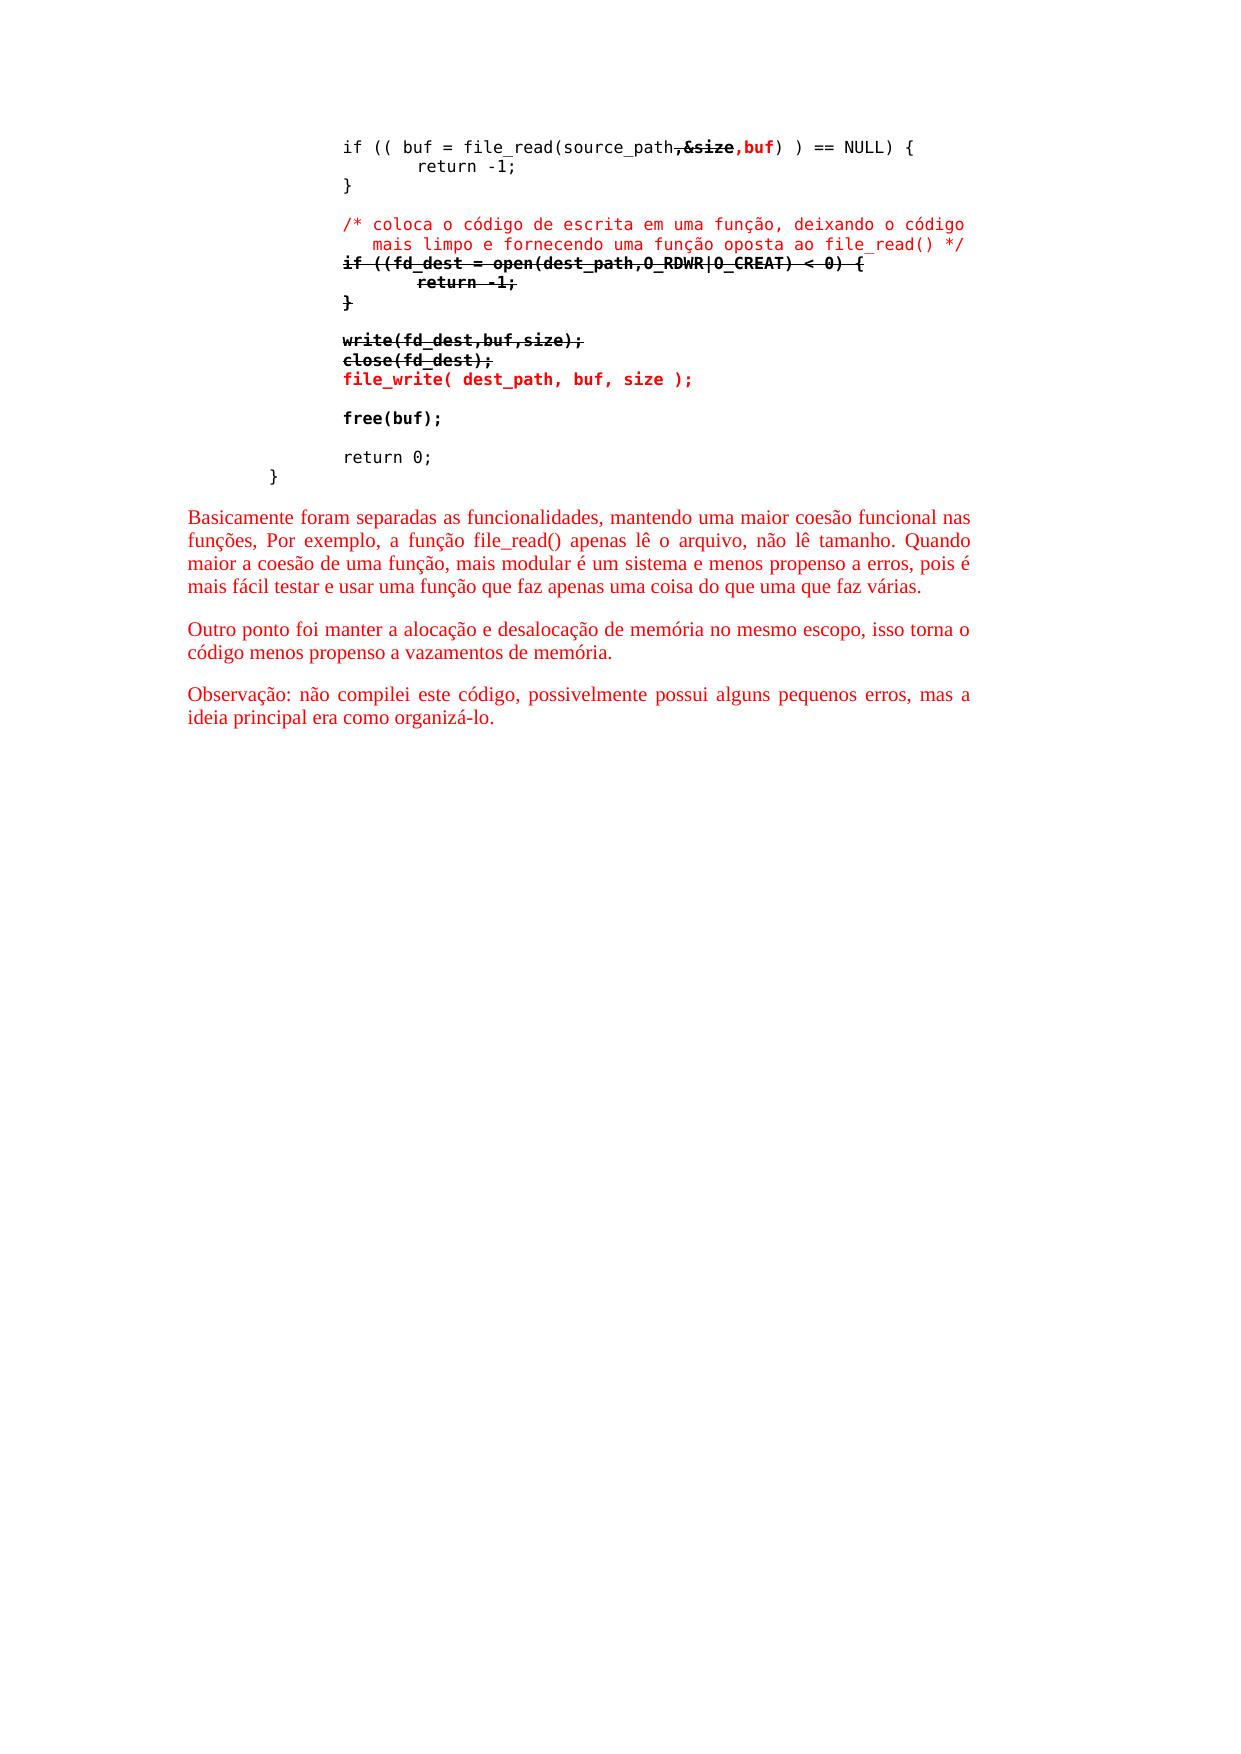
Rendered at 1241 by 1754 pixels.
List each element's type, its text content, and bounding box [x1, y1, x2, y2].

text write(fd_dest,buf,size); [269, 331, 972, 351]
text return 0; [269, 447, 972, 467]
text } [269, 467, 972, 486]
text if ((fd_dest = open(dest_path,O_RDWR|O_CREAT) < 0) { [269, 254, 972, 273]
text Basicamente foram separadas as funcionalidades, mantendo uma maior coesão funcional nas funções, Por exemplo, a função file_read() apenas lê o arquivo, não lê tamanho. Quando maior a coesão de uma função, mais modular é um sistema e menos propenso a erros, pois é mais fácil testar e usar uma função que faz apenas uma coisa do que uma que faz várias. [187, 506, 972, 598]
text } [269, 292, 972, 312]
text /* coloca o código de escrita em uma função, deixando o código [269, 215, 972, 234]
text } [269, 176, 972, 196]
text mais limpo e fornecendo uma função oposta ao file_read() */ [269, 234, 972, 254]
text free(buf); [269, 409, 972, 428]
text return -1; [269, 157, 972, 176]
text if (( buf = file_read(source_path,&size,buf) ) == NULL) { [269, 137, 972, 157]
text Outro ponto foi manter a alocação e desalocação de memória no mesmo escopo, isso torna o código menos propenso a vazamentos de memória. [187, 617, 972, 664]
text Observação: não compilei este código, possivelmente possui alguns pequenos erros, mas a ideia principal era como organizá-lo. [187, 683, 972, 729]
text file_write( dest_path, buf, size ); [269, 370, 972, 389]
text close(fd_dest); [269, 351, 972, 370]
text return -1; [269, 273, 972, 292]
